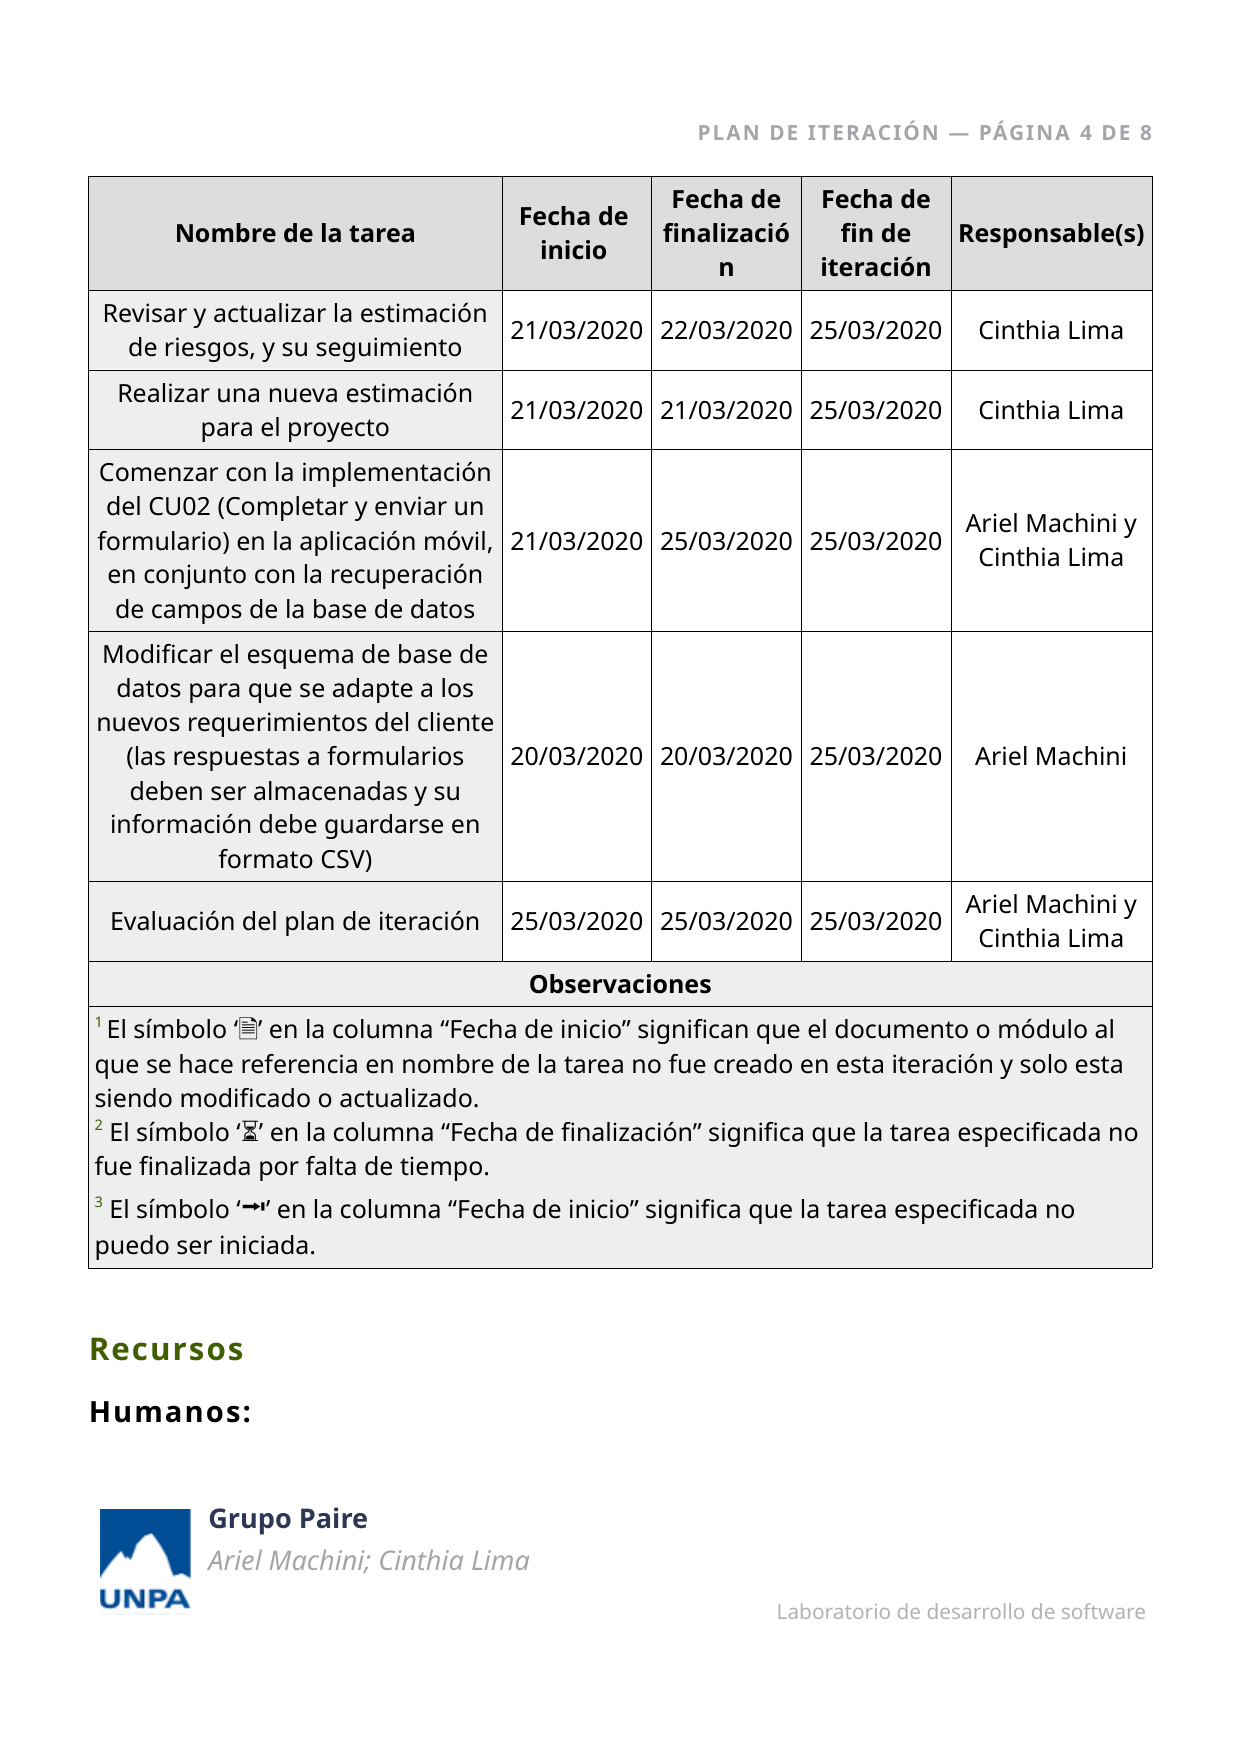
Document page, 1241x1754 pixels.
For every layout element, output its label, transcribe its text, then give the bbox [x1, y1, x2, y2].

table_cell Cinthia Lima [952, 371, 1152, 449]
table_cell 21/03/2020 [652, 371, 801, 449]
table_cell 1 El símbolo ‘🗎’ en la columna “Fecha de inicio” significan que el documento o módulo al que se hace referencia en nombre de la tarea no fue creado en esta iteración y solo esta siendo modificado o actualizado. 2 El símbolo ‘⏳’ en la columna “Fecha de finalización” significa que la tarea especificada no fue finalizada por falta de tiempo. 3 El símbolo ‘⭲’ en la columna “Fecha de inicio” significa que la tarea especificada no puedo ser iniciada. [89, 1007, 1152, 1268]
table_cell 21/03/2020 [503, 450, 651, 631]
table_cell 25/03/2020 [652, 882, 801, 961]
text Humanos: [88, 1391, 1152, 1431]
table_cell Evaluación del plan de iteración [89, 882, 502, 961]
table_cell 25/03/2020 [652, 450, 801, 631]
table_cell Observaciones [89, 962, 1152, 1006]
table_cell Revisar y actualizar la estimación de riesgos, y su seguimiento [89, 291, 502, 369]
table_cell Modificar el esquema de base de datos para que se adapte a los nuevos requerimientos del cliente (las respuestas a formularios deben ser almacenadas y su información debe guardarse en formato CSV) [89, 632, 502, 881]
table_header Fecha de finalización [652, 177, 801, 290]
table_cell 22/03/2020 [652, 291, 801, 369]
table_cell Comenzar con la implementación del CU02 (Completar y enviar un formulario) en la aplicación móvil, en conjunto con la recuperación de campos de la base de datos [89, 450, 502, 631]
table_cell 20/03/2020 [503, 632, 651, 881]
table_cell 21/03/2020 [503, 291, 651, 369]
table_header Fecha de inicio [503, 177, 651, 290]
table_cell Ariel Machini [952, 632, 1152, 881]
table_header Fecha de fin de iteración [802, 177, 951, 290]
table_cell 25/03/2020 [503, 882, 651, 961]
table_cell 25/03/2020 [802, 632, 951, 881]
picture [100, 1509, 191, 1615]
table_cell 21/03/2020 [503, 371, 651, 449]
table_cell 25/03/2020 [802, 882, 951, 961]
table_cell Realizar una nueva estimación para el proyecto [89, 371, 502, 449]
table_cell 25/03/2020 [802, 291, 951, 369]
table_cell 25/03/2020 [802, 371, 951, 449]
text Recursos [88, 1327, 1152, 1370]
table_cell Cinthia Lima [952, 291, 1152, 369]
table_header Nombre de la tarea [89, 177, 502, 290]
table_cell Ariel Machini y Cinthia Lima [952, 450, 1152, 631]
table_cell Ariel Machini y Cinthia Lima [952, 882, 1152, 961]
table_cell 20/03/2020 [652, 632, 801, 881]
table_cell 25/03/2020 [802, 450, 951, 631]
table_header Responsable(s) [952, 177, 1152, 290]
